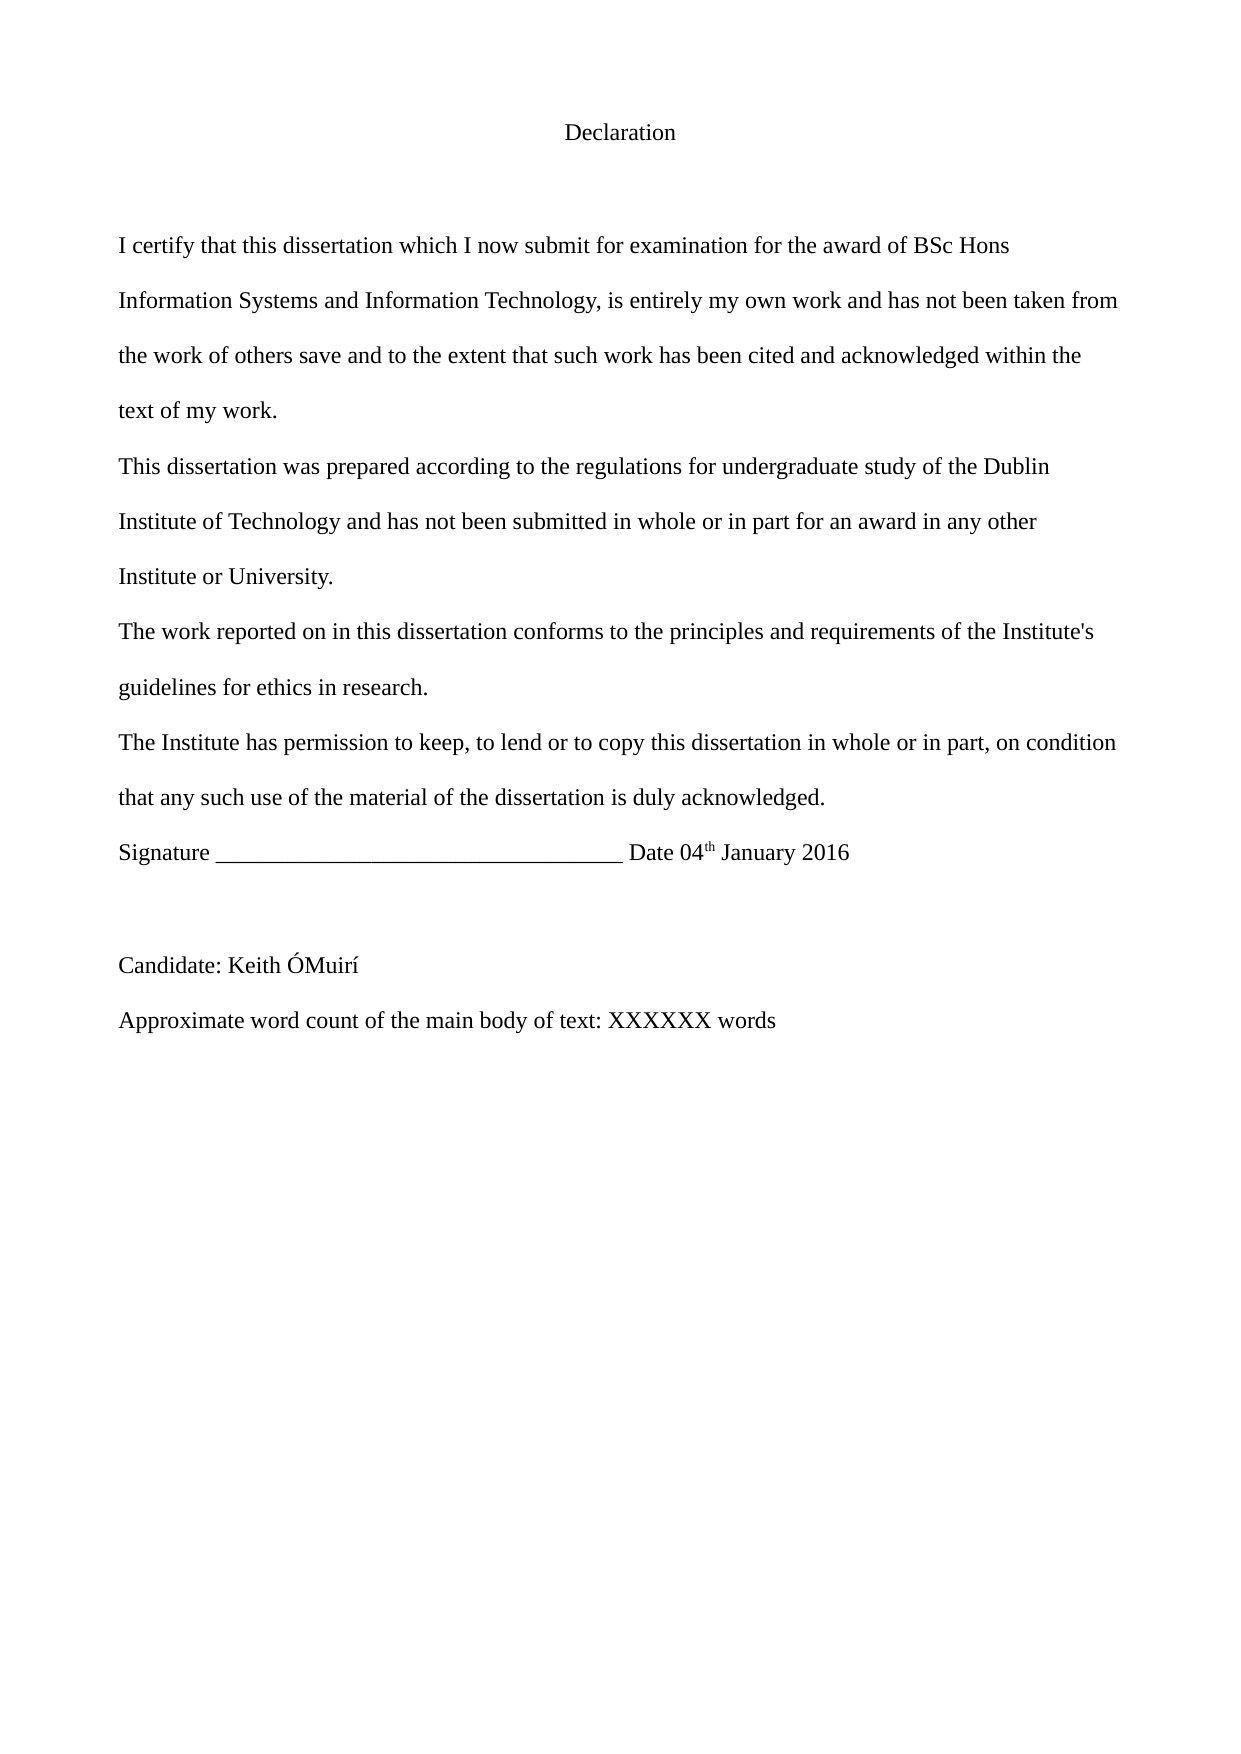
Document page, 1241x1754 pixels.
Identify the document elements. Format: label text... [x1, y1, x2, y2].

text Candidate: Keith ÓMuirí [118, 951, 1122, 978]
text This dissertation was prepared according to the regulations for undergraduate study of the Dublin Institute of Technology and has not been submitted in whole or in part for an award in any other Institute or University. [118, 452, 1122, 590]
text The Institute has permission to keep, to lend or to copy this dissertation in whole or in part, on condition that any such use of the material of the dissertation is duly acknowledged. [118, 728, 1122, 811]
text Declaration [118, 118, 1122, 146]
text Signature __________________________________ Date 04th January 2016 [118, 838, 1122, 866]
text Approximate word count of the main body of text: XXXXXX words [118, 1006, 1122, 1034]
text The work reported on in this dissertation conforms to the principles and requirements of the Institute's guidelines for ethics in research. [118, 617, 1122, 700]
text I certify that this dissertation which I now submit for examination for the award of BSc Hons Information Systems and Information Technology, is entirely my own work and has not been taken from the work of others save and to the extent that such work has been cited and acknowledged within the text of my work. [118, 231, 1122, 424]
